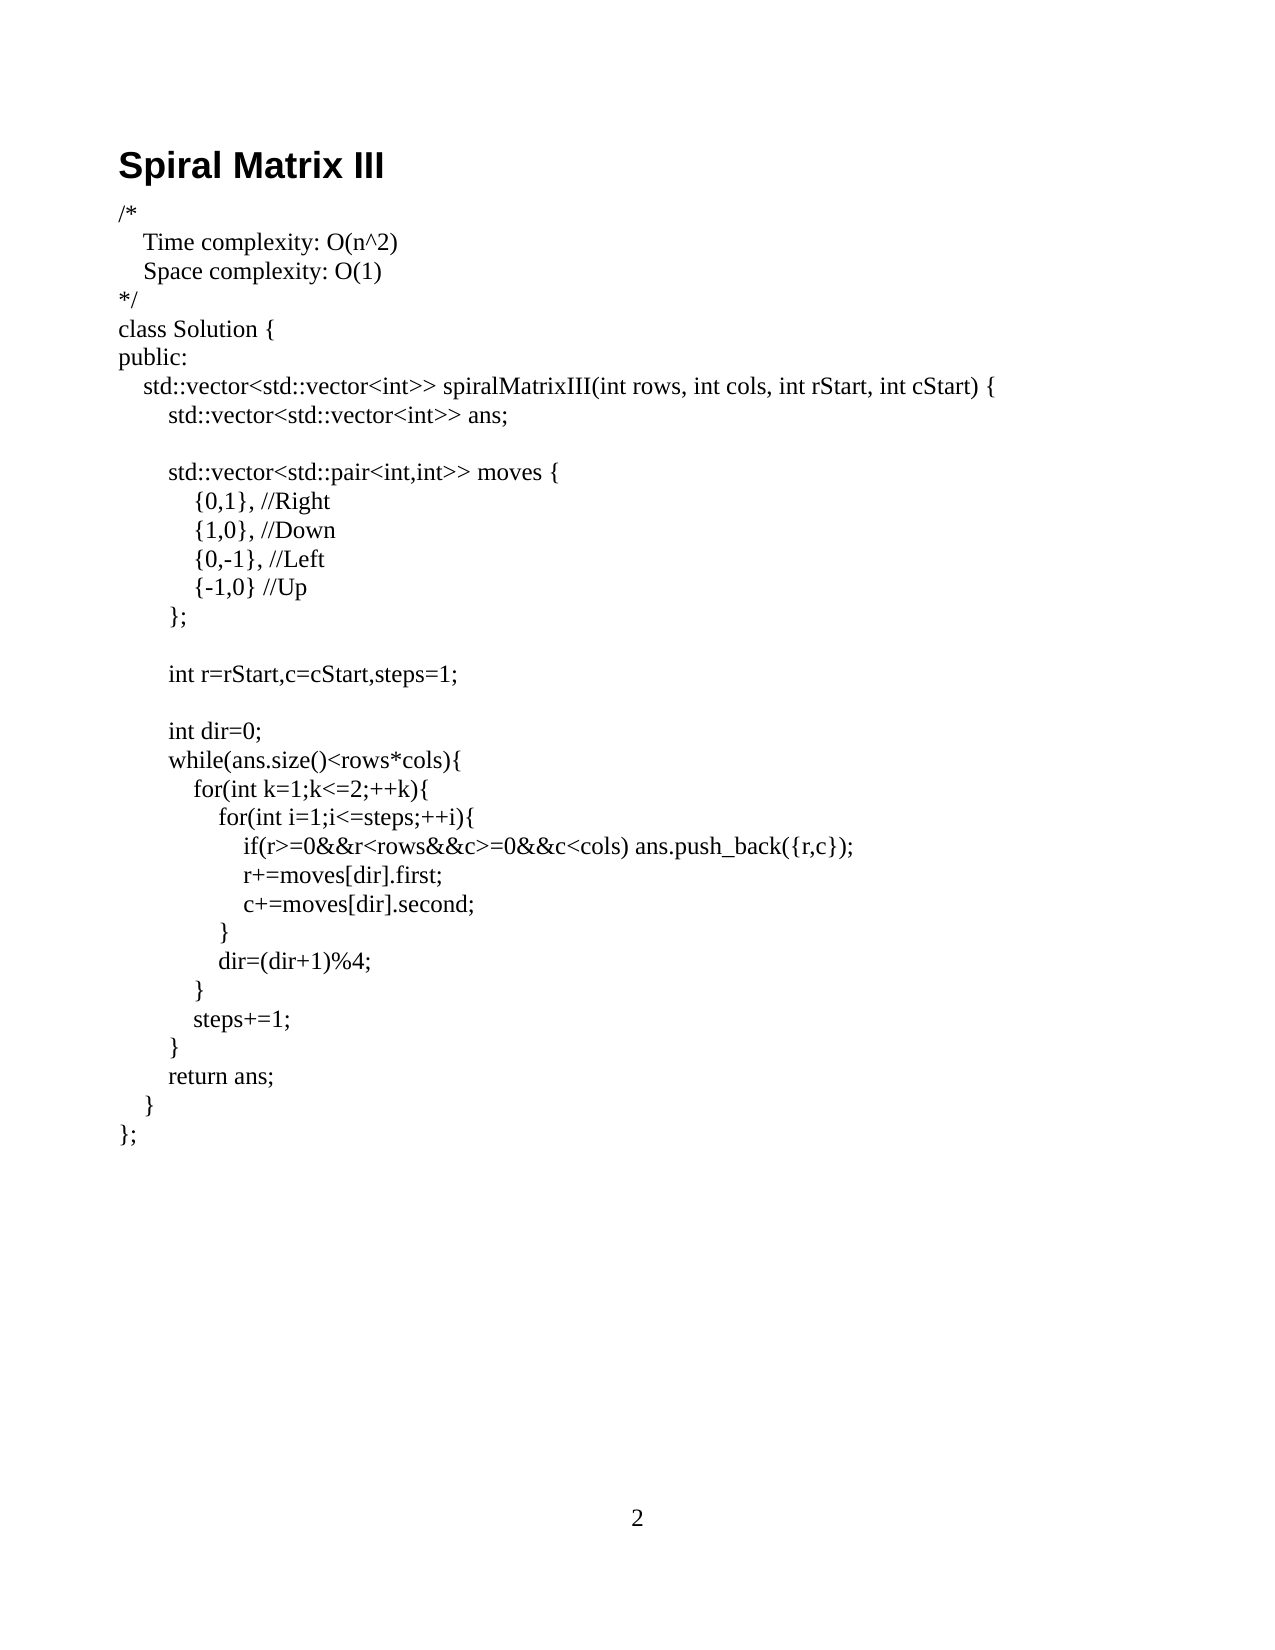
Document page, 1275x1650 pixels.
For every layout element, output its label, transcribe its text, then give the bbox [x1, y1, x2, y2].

text std::vector<std::pair<int,int>> moves { [118, 457, 1157, 486]
text public: [118, 342, 1157, 371]
text std::vector<std::vector<int>> spiralMatrixIII(int rows, int cols, int rStart, int cStart) { [118, 371, 1157, 400]
text steps+=1; [118, 1004, 1157, 1032]
text } [118, 917, 1157, 946]
text r+=moves[dir].first; [118, 860, 1157, 889]
text {0,1}, //Right [118, 486, 1157, 515]
text class Solution { [118, 314, 1157, 342]
text return ans; [118, 1061, 1157, 1090]
subtitle Spiral Matrix III [118, 143, 1157, 186]
text if(r>=0&&r<rows&&c>=0&&c<cols) ans.push_back({r,c}); [118, 831, 1157, 860]
text while(ans.size()<rows*cols){ [118, 745, 1157, 774]
text int r=rStart,c=cStart,steps=1; [118, 659, 1157, 687]
text std::vector<std::vector<int>> ans; [118, 400, 1157, 429]
text Space complexity: O(1) [118, 256, 1157, 285]
text Time complexity: O(n^2) [118, 227, 1157, 256]
text {-1,0} //Up [118, 572, 1157, 601]
text {1,0}, //Down [118, 515, 1157, 544]
text /* [118, 199, 1157, 227]
text int dir=0; [118, 716, 1157, 745]
text {0,-1}, //Left [118, 544, 1157, 572]
text } [118, 1032, 1157, 1061]
text for(int k=1;k<=2;++k){ [118, 774, 1157, 802]
text } [118, 1090, 1157, 1119]
text } [118, 975, 1157, 1004]
text }; [118, 601, 1157, 630]
text */ [118, 285, 1157, 314]
text }; [118, 1119, 1157, 1147]
text dir=(dir+1)%4; [118, 946, 1157, 975]
text for(int i=1;i<=steps;++i){ [118, 802, 1157, 831]
text c+=moves[dir].second; [118, 889, 1157, 917]
